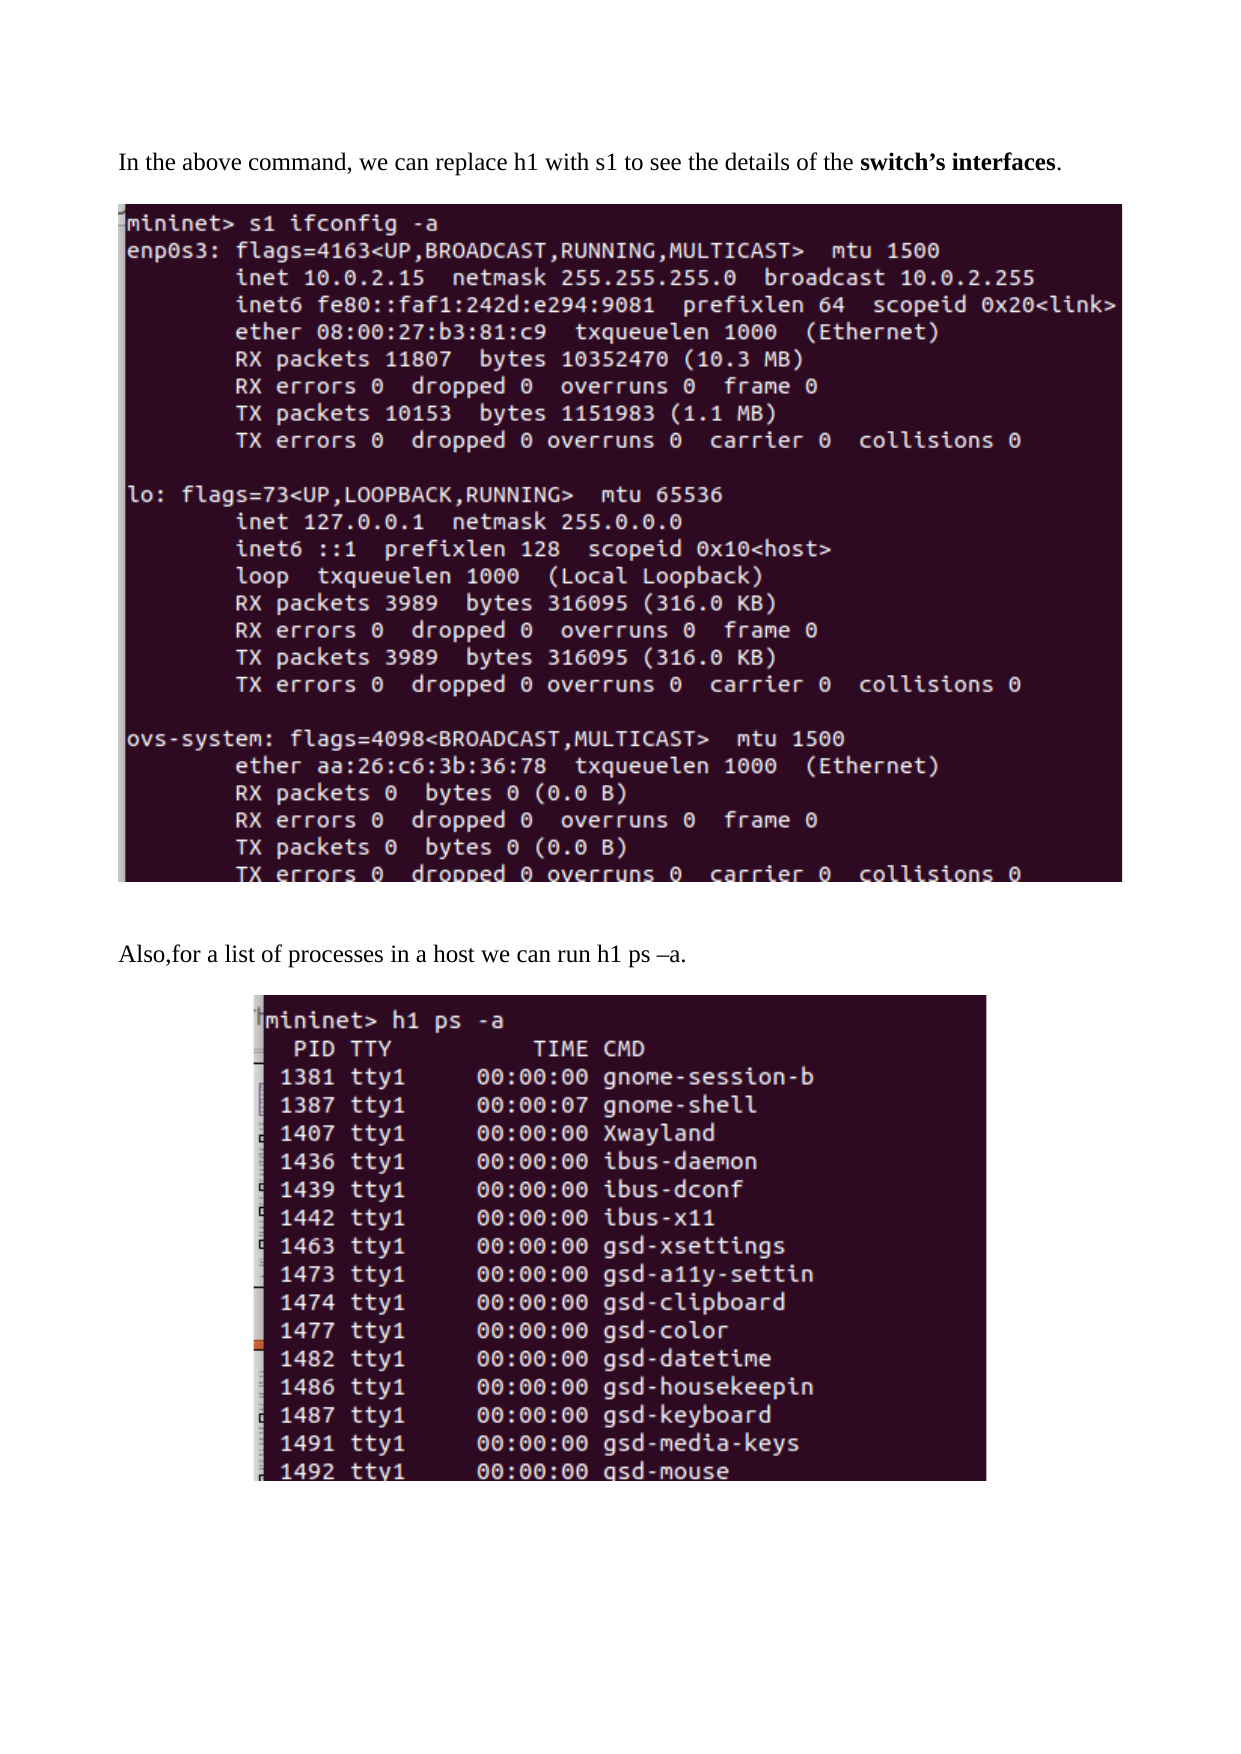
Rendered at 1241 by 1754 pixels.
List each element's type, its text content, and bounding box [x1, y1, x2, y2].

picture [118, 204, 1123, 882]
text In the above command, we can replace h1 with s1 to see the details of the switch’s interfaces. [118, 147, 1122, 176]
text Also,for a list of processes in a host we can run h1 ps –a. [118, 939, 1122, 968]
picture [253, 995, 987, 1481]
